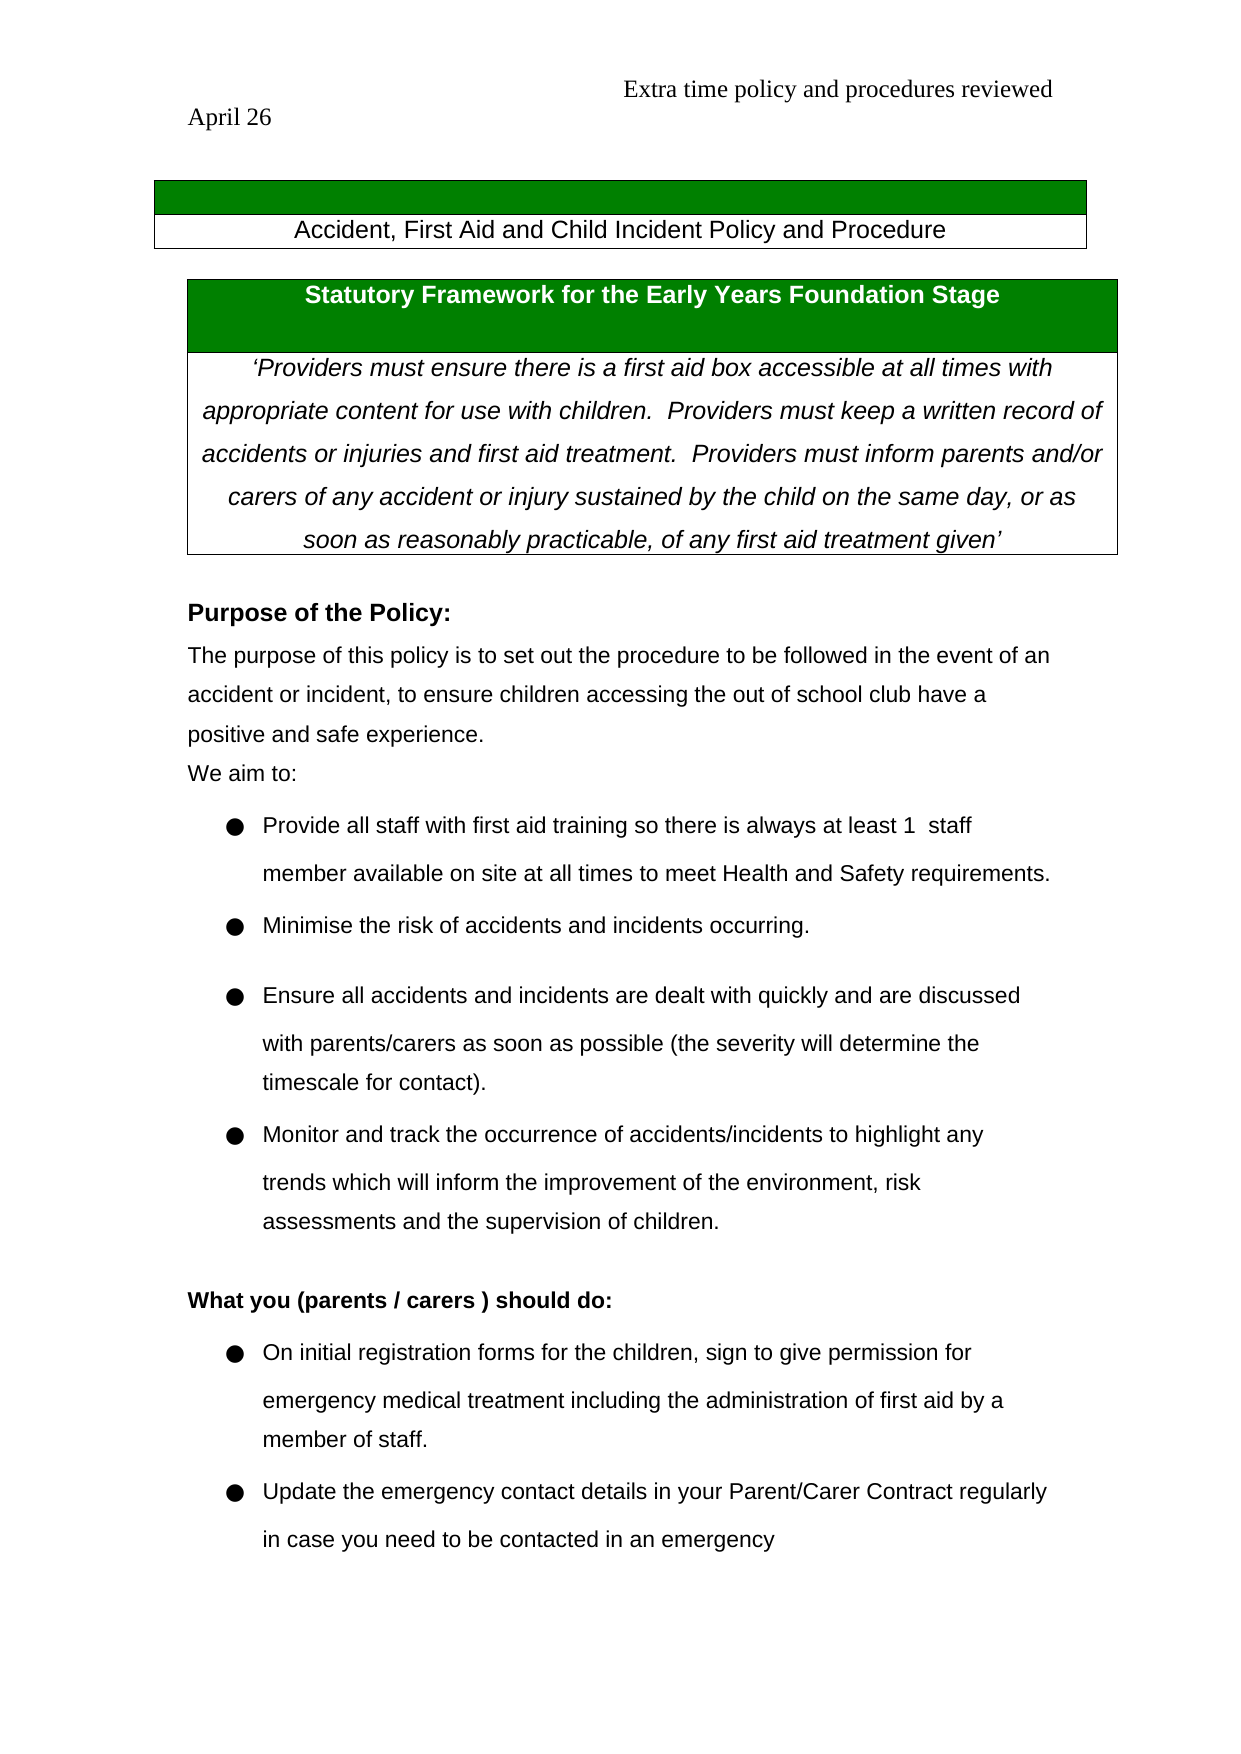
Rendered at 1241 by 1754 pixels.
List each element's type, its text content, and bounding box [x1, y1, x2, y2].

table_cell ‘Providers must ensure there is a first aid box accessible at all times with appropriate content for use with children. Providers must keep a written record of accidents or injuries and first aid treatment. Providers must inform parents and/or carers of any accident or injury sustained by the child on the same day, or as soon as reasonably practicable, of any first aid treatment given’ [188, 353, 1117, 554]
list On initial registration forms for the children, sign to give permission for emergency medical treatment including the administration of first aid by a member of staff. [225, 1327, 1053, 1452]
table_header Statutory Framework for the Early Years Foundation Stage [188, 280, 1117, 352]
list Minimise the risk of accidents and incidents occurring. [225, 899, 1053, 946]
list Provide all staff with first aid training so there is always at least 1 staff member available on site at all times to meet Health and Safety requirements. [225, 799, 1053, 886]
text Purpose of the Policy: [187, 598, 1053, 627]
list Update the emergency contact details in your Parent/Carer Contract regularly in case you need to be contacted in an emergency [225, 1466, 1053, 1552]
text What you (parents / carers ) should do: [187, 1287, 1053, 1313]
list Monitor and track the occurrence of accidents/incidents to highlight any trends which will inform the improvement of the environment, risk assessments and the supervision of children. [225, 1108, 1053, 1234]
list Ensure all accidents and incidents are dealt with quickly and are discussed with parents/carers as soon as possible (the severity will determine the timescale for contact). [225, 969, 1053, 1095]
table_header [155, 181, 1086, 214]
table_cell Accident, First Aid and Child Incident Policy and Procedure [155, 215, 1086, 247]
text We aim to: [187, 760, 1053, 786]
text The purpose of this policy is to set out the procedure to be followed in the event of an accident or incident, to ensure children accessing the out of school club have a positive and safe experience. [187, 642, 1053, 747]
